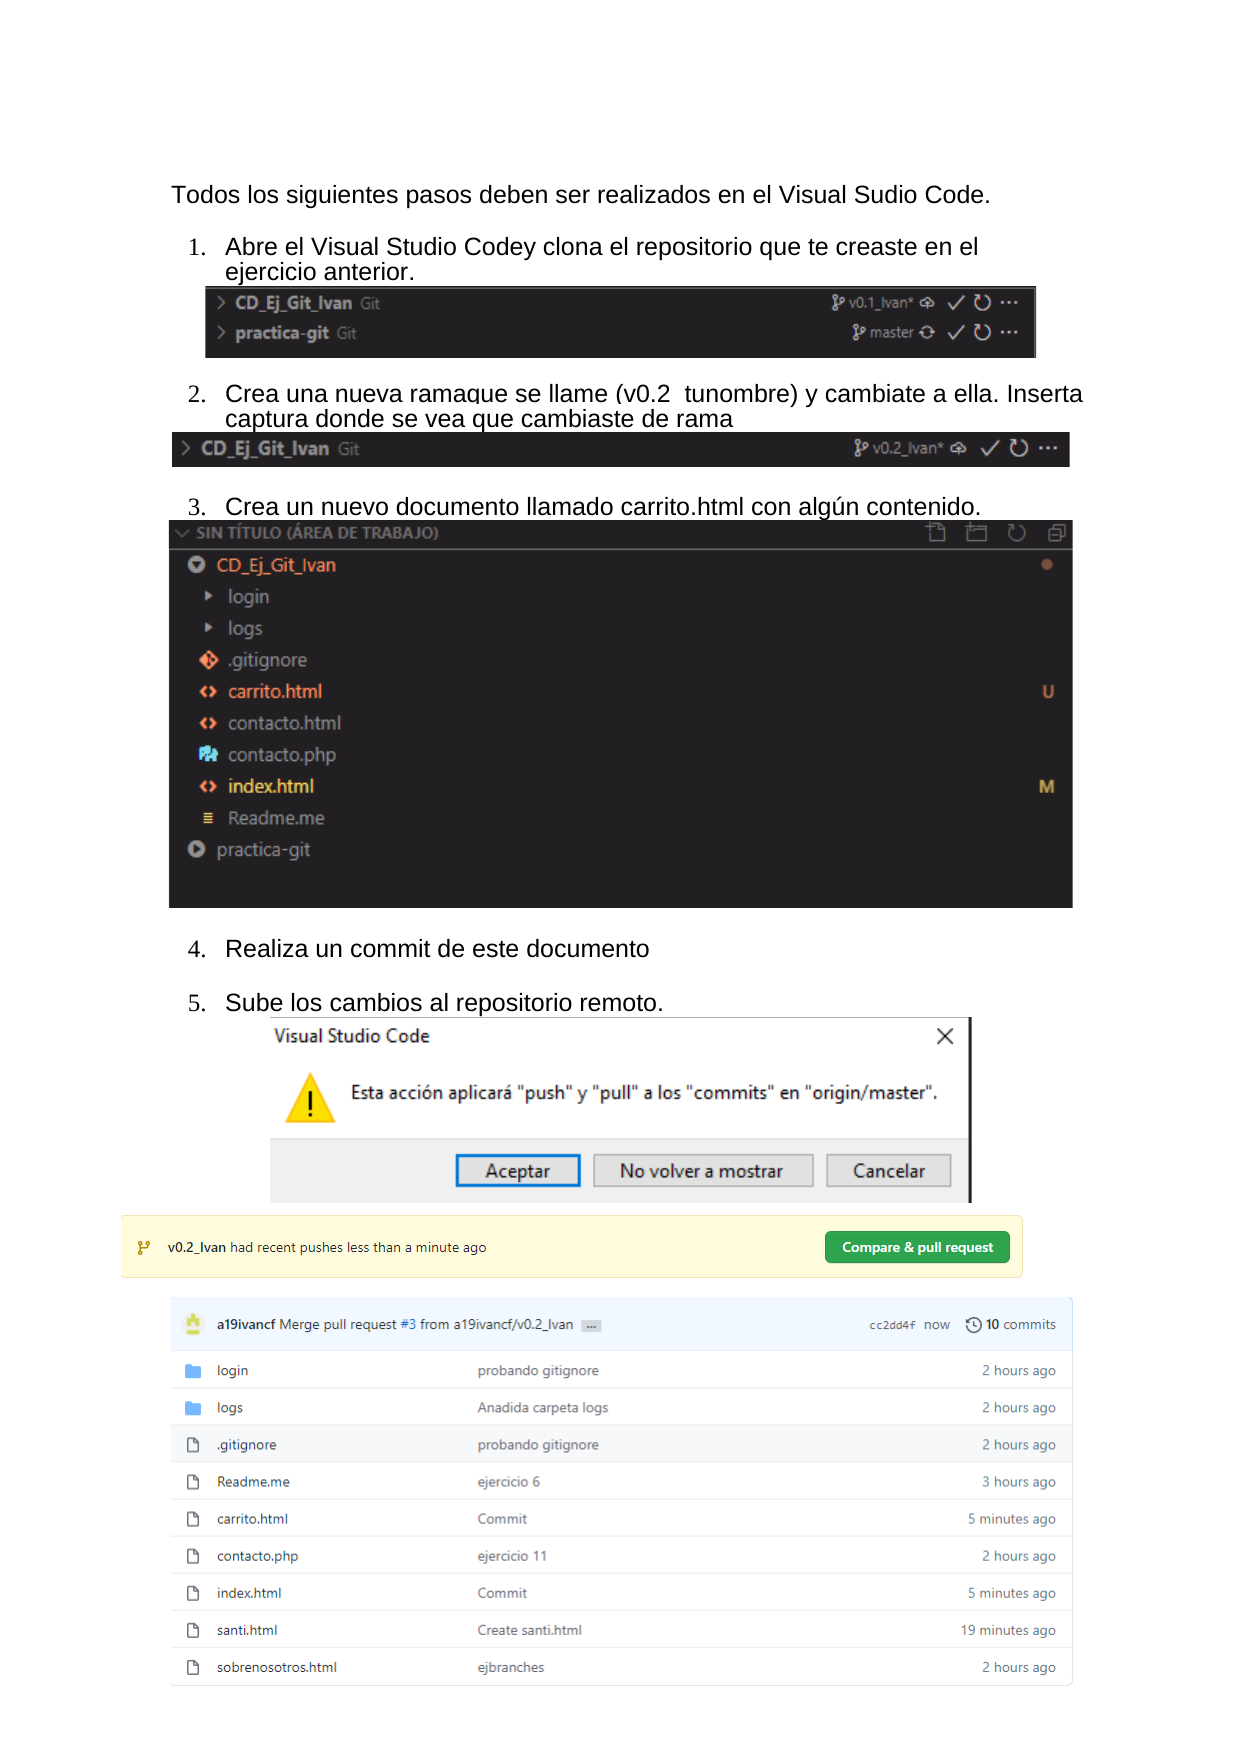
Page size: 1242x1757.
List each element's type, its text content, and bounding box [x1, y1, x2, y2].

picture [170, 1297, 1075, 1689]
list Crea un nuevo documento llamado carrito.html con algún contenido. [188, 492, 1092, 521]
picture [168, 520, 1073, 908]
list Abre el Visual Studio Codey clona el repositorio que te creaste en el ejercicio anterior. [188, 235, 1019, 286]
picture [121, 1214, 1025, 1282]
picture [270, 1017, 972, 1203]
list Realiza un commit de este documento [188, 940, 1092, 962]
picture [205, 286, 1037, 358]
list Sube los cambios al repositorio remoto. [188, 991, 1092, 1017]
list Crea una nueva ramaque se llame (v0.2_tunombre) y cambiate a ella. Inserta captura donde se vea que cambiaste de rama [188, 383, 1085, 432]
text Todos los siguientes pasos deben ser realizados en el Visual Sudio Code. [171, 180, 1092, 209]
picture [172, 432, 1070, 467]
